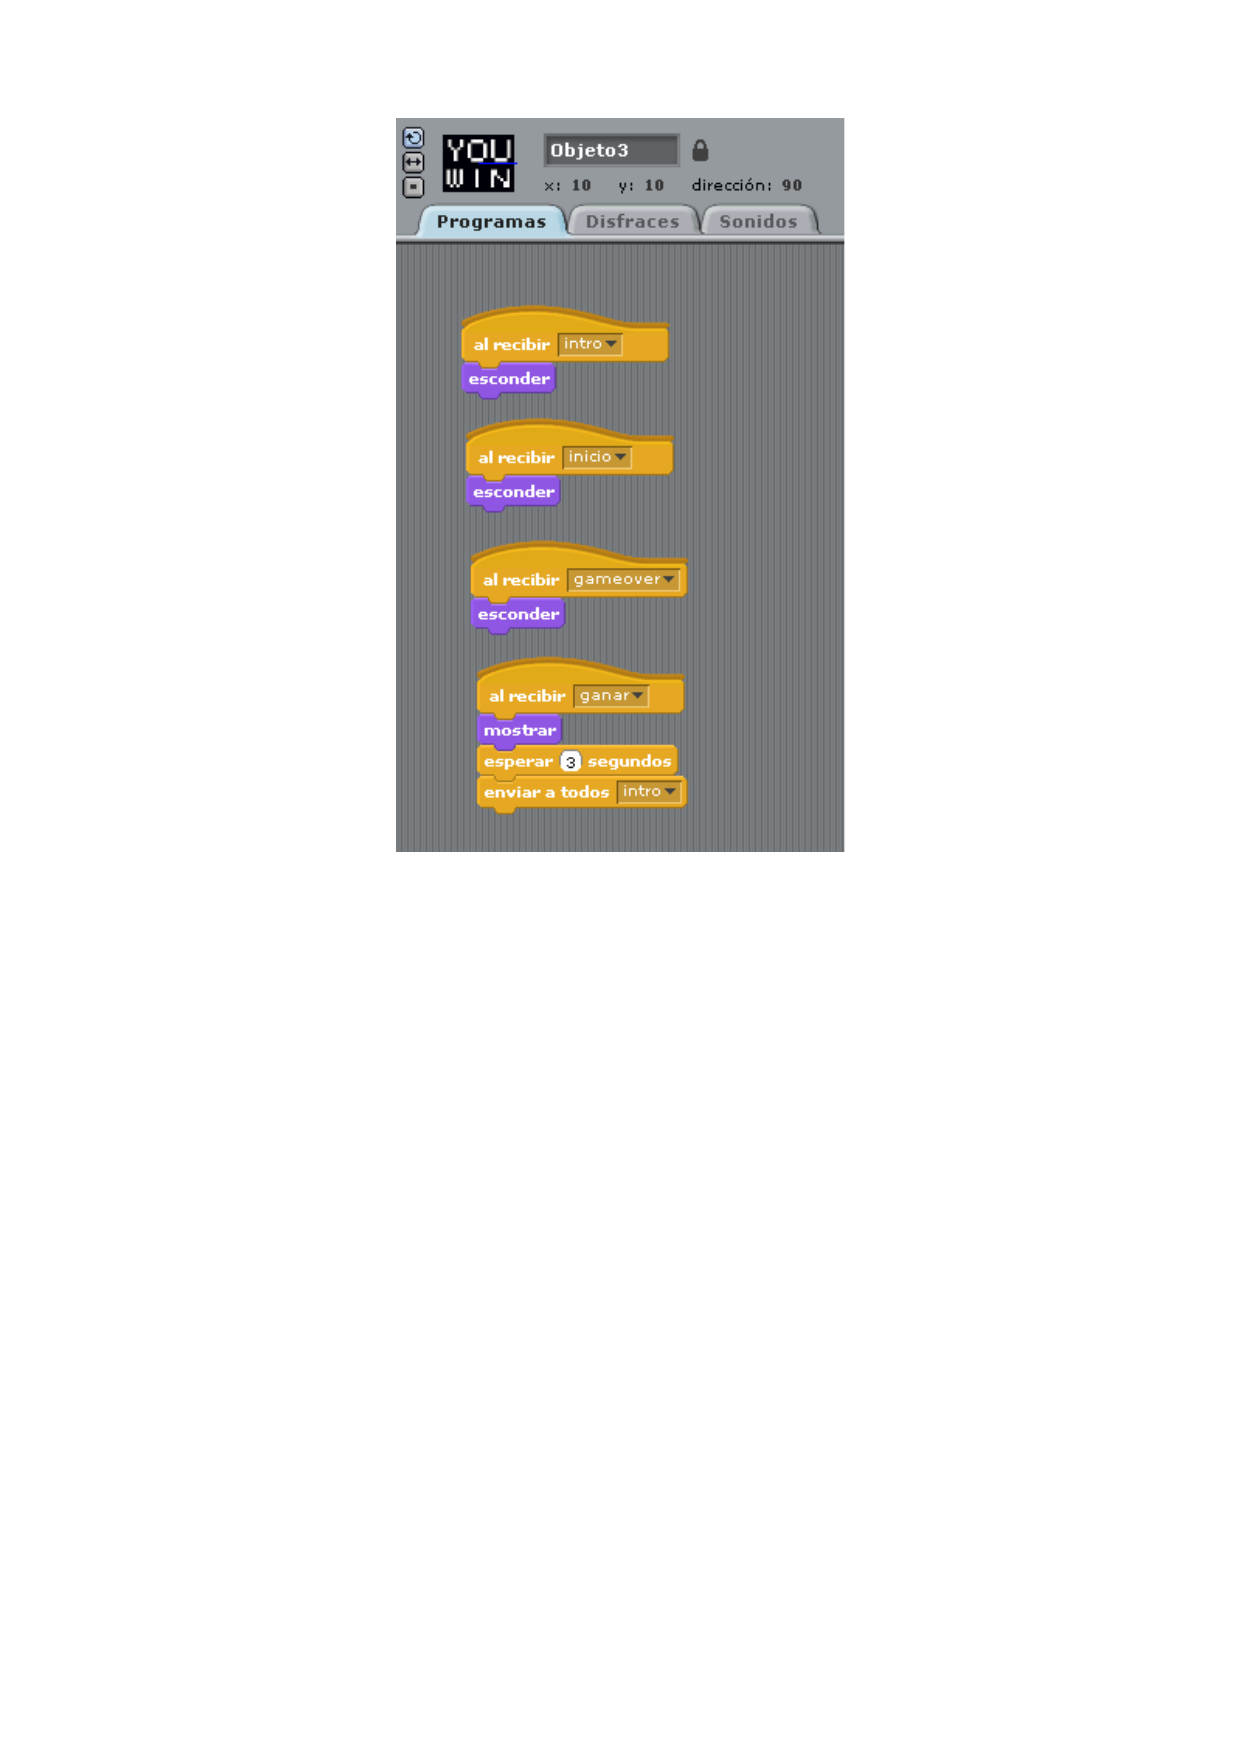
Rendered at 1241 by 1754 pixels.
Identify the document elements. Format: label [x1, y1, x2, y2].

picture [396, 118, 845, 852]
